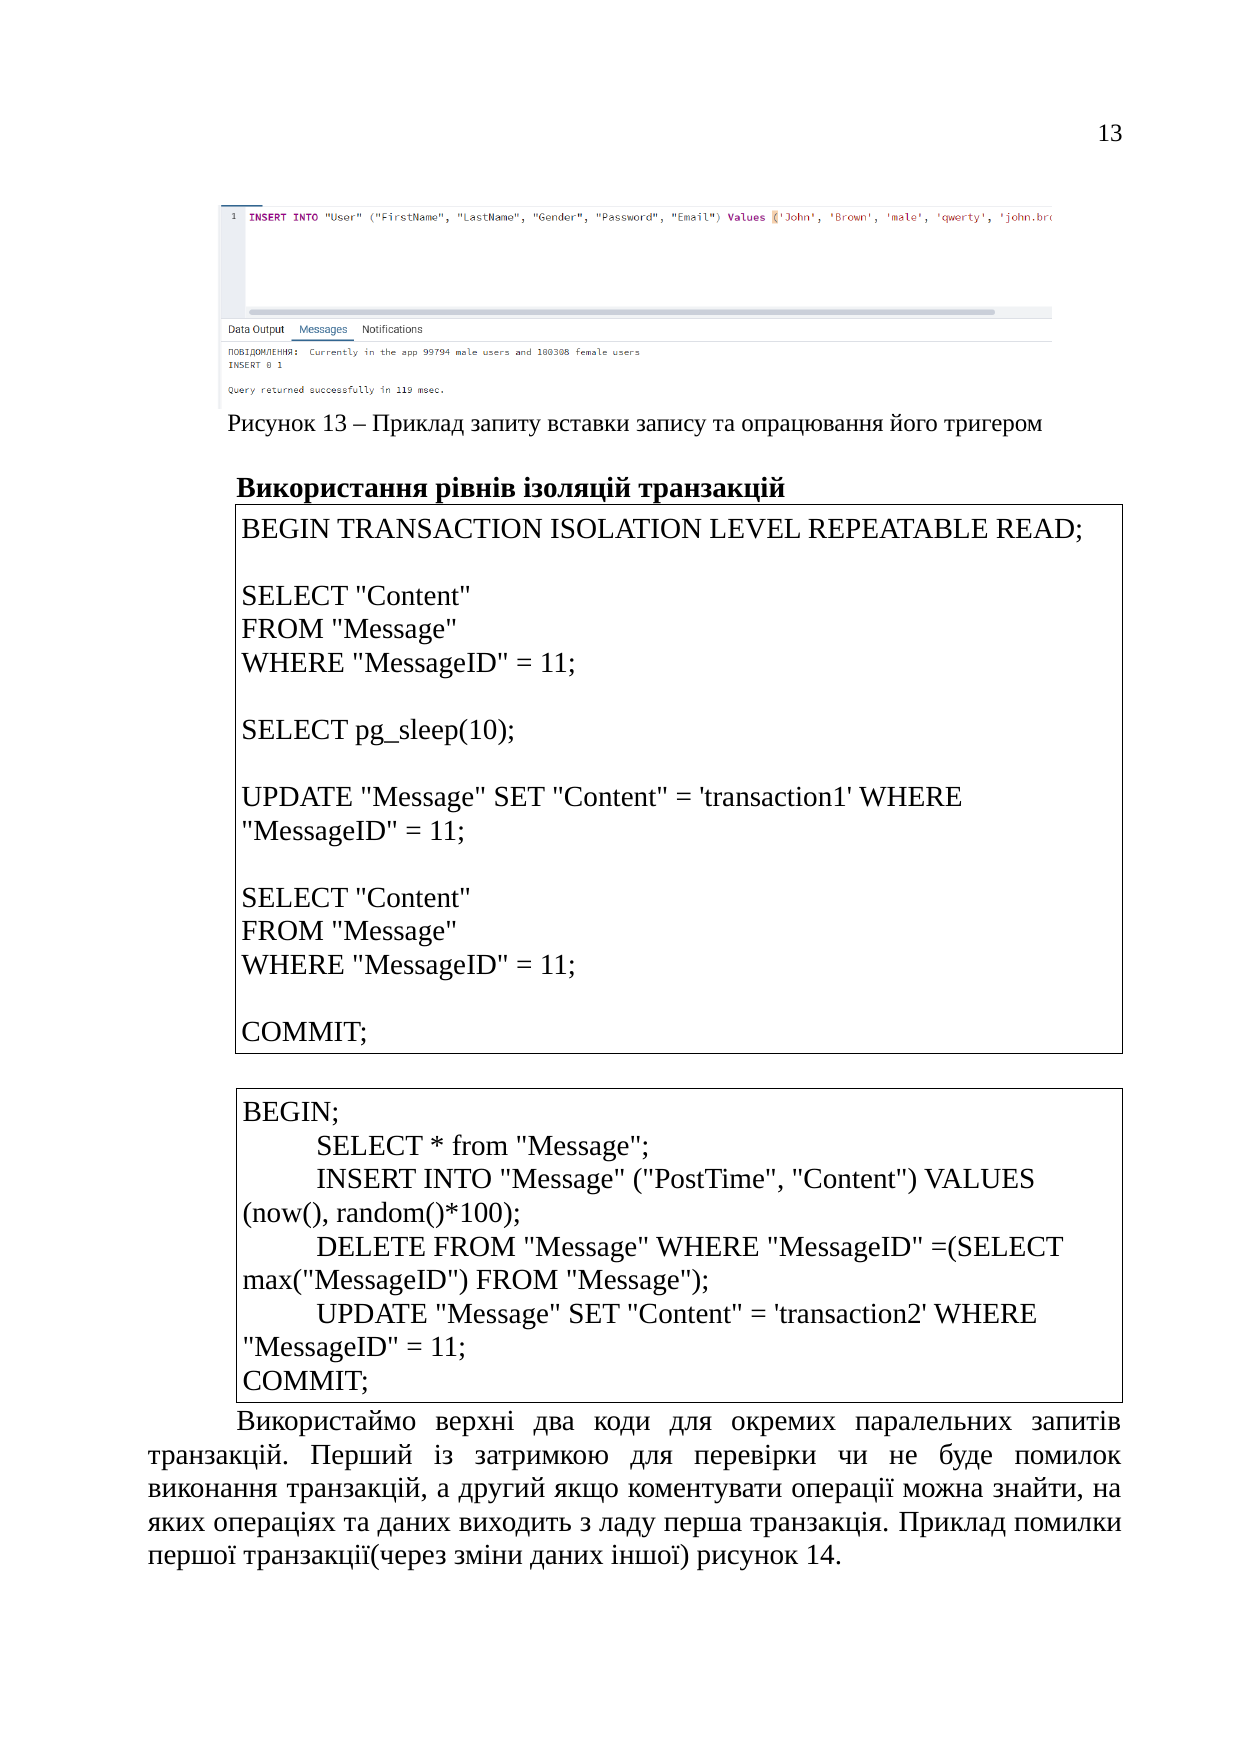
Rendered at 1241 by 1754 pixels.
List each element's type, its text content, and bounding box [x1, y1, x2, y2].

table_header BEGIN TRANSACTION ISOLATION LEVEL REPEATABLE READ; SELECT "Content" FROM "Message" WHERE "MessageID" = 11; SELECT pg_sleep(10); UPDATE "Message" SET "Content" = 'transaction1' WHERE "MessageID" = 11; SELECT "Content" FROM "Message" WHERE "MessageID" = 11; COMMIT; [236, 505, 1122, 1053]
table_header BEGIN; SELECT * from "Message"; INSERT INTO "Message" ("PostTime", "Content") VALUES (now(), random()*100); DELETE FROM "Message" WHERE "MessageID" =(SELECT max("MessageID") FROM "Message"); UPDATE "Message" SET "Content" = 'transaction2' WHERE "MessageID" = 11; COMMIT; [237, 1089, 1122, 1402]
picture [217, 205, 1052, 409]
text Використання рівнів ізоляцій транзакцій [148, 471, 1122, 504]
text Використаймо верхні два коди для окремих паралельних запитів транзакцій. Перший із затримкою для перевірки чи не буде помилок виконання транзакцій, а другий якщо коментувати операції можна знайти, на яких операціях та даних виходить з ладу перша транзакція. Приклад помилки першої транзакції(через зміни даних іншої) рисунок 14. [148, 1403, 1122, 1571]
text Рисунок 13 ‒ Приклад запиту вставки запису та опрацювання його тригером [148, 408, 1122, 437]
